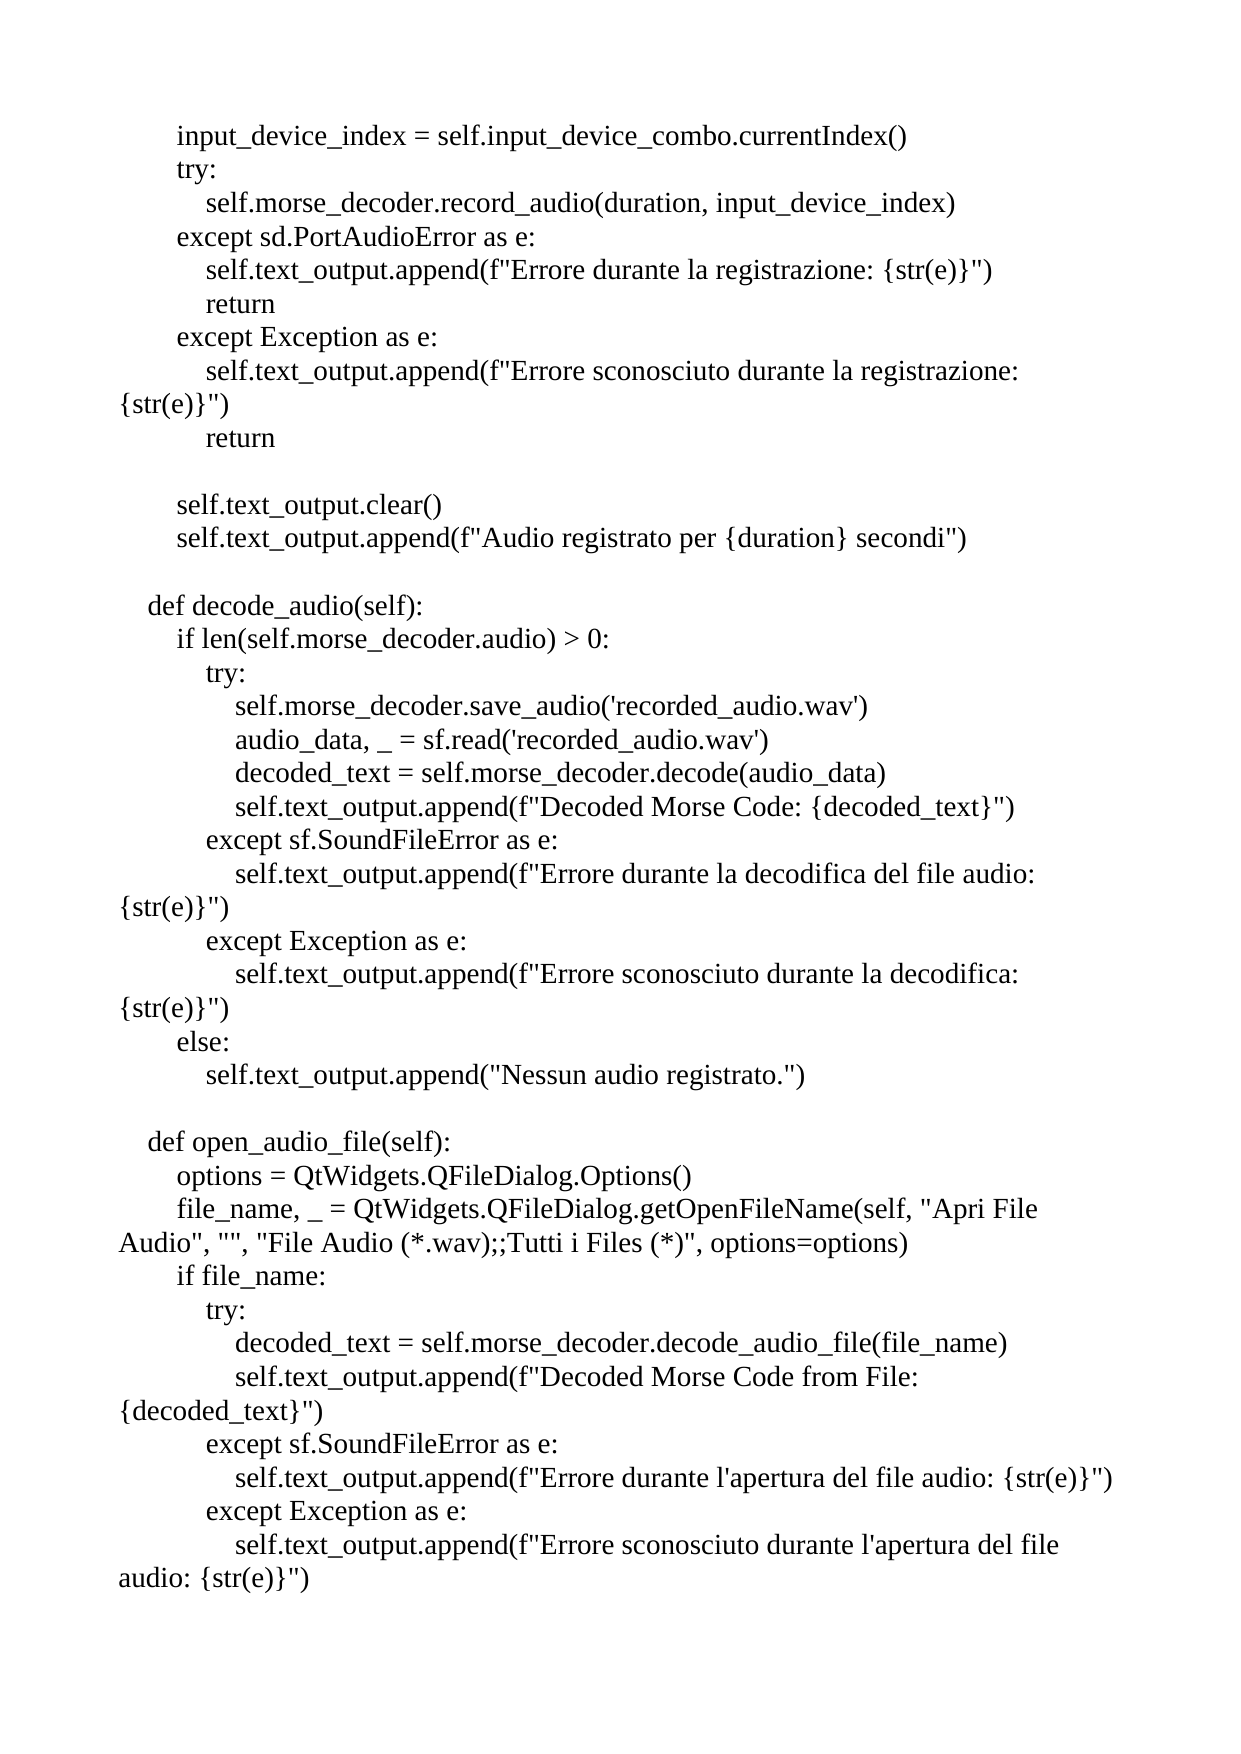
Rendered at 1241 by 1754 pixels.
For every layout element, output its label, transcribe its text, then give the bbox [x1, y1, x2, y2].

text self.text_output.append("Nessun audio registrato.") [118, 1057, 1122, 1091]
text except Exception as e: [118, 319, 1122, 353]
text except sf.SoundFileError as e: [118, 1426, 1122, 1460]
text except Exception as e: [118, 1493, 1122, 1527]
text except sd.PortAudioError as e: [118, 219, 1122, 252]
text except sf.SoundFileError as e: [118, 822, 1122, 856]
text self.text_output.append(f"Audio registrato per {duration} secondi") [118, 521, 1122, 554]
text self.text_output.append(f"Errore durante la decodifica del file audio: {str(e)}") [118, 856, 1122, 923]
text self.text_output.clear() [118, 487, 1122, 521]
text def decode_audio(self): [118, 588, 1122, 621]
text def open_audio_file(self): [118, 1124, 1122, 1158]
text self.text_output.append(f"Errore durante la registrazione: {str(e)}") [118, 252, 1122, 286]
text self.text_output.append(f"Errore sconosciuto durante la decodifica: {str(e)}") [118, 957, 1122, 1024]
text decoded_text = self.morse_decoder.decode(audio_data) [118, 755, 1122, 789]
text self.text_output.append(f"Errore sconosciuto durante la registrazione: {str(e)}") [118, 353, 1122, 420]
text try: [118, 152, 1122, 185]
text decoded_text = self.morse_decoder.decode_audio_file(file_name) [118, 1326, 1122, 1359]
text self.text_output.append(f"Errore sconosciuto durante l'apertura del file audio: {str(e)}") [118, 1527, 1122, 1594]
text file_name, _ = QtWidgets.QFileDialog.getOpenFileName(self, "Apri File Audio", "", "File Audio (*.wav);;Tutti i Files (*)", options=options) [118, 1191, 1122, 1258]
text options = QtWidgets.QFileDialog.Options() [118, 1158, 1122, 1191]
text self.text_output.append(f"Decoded Morse Code: {decoded_text}") [118, 789, 1122, 822]
text return [118, 420, 1122, 453]
text if len(self.morse_decoder.audio) > 0: [118, 621, 1122, 655]
text self.text_output.append(f"Errore durante l'apertura del file audio: {str(e)}") [118, 1460, 1122, 1493]
text audio_data, _ = sf.read('recorded_audio.wav') [118, 722, 1122, 755]
text input_device_index = self.input_device_combo.currentIndex() [118, 118, 1122, 152]
text except Exception as e: [118, 923, 1122, 957]
text if file_name: [118, 1258, 1122, 1292]
text self.morse_decoder.record_audio(duration, input_device_index) [118, 185, 1122, 219]
text try: [118, 655, 1122, 688]
text else: [118, 1024, 1122, 1057]
text try: [118, 1292, 1122, 1326]
text return [118, 286, 1122, 319]
text self.morse_decoder.save_audio('recorded_audio.wav') [118, 688, 1122, 722]
text self.text_output.append(f"Decoded Morse Code from File: {decoded_text}") [118, 1359, 1122, 1426]
